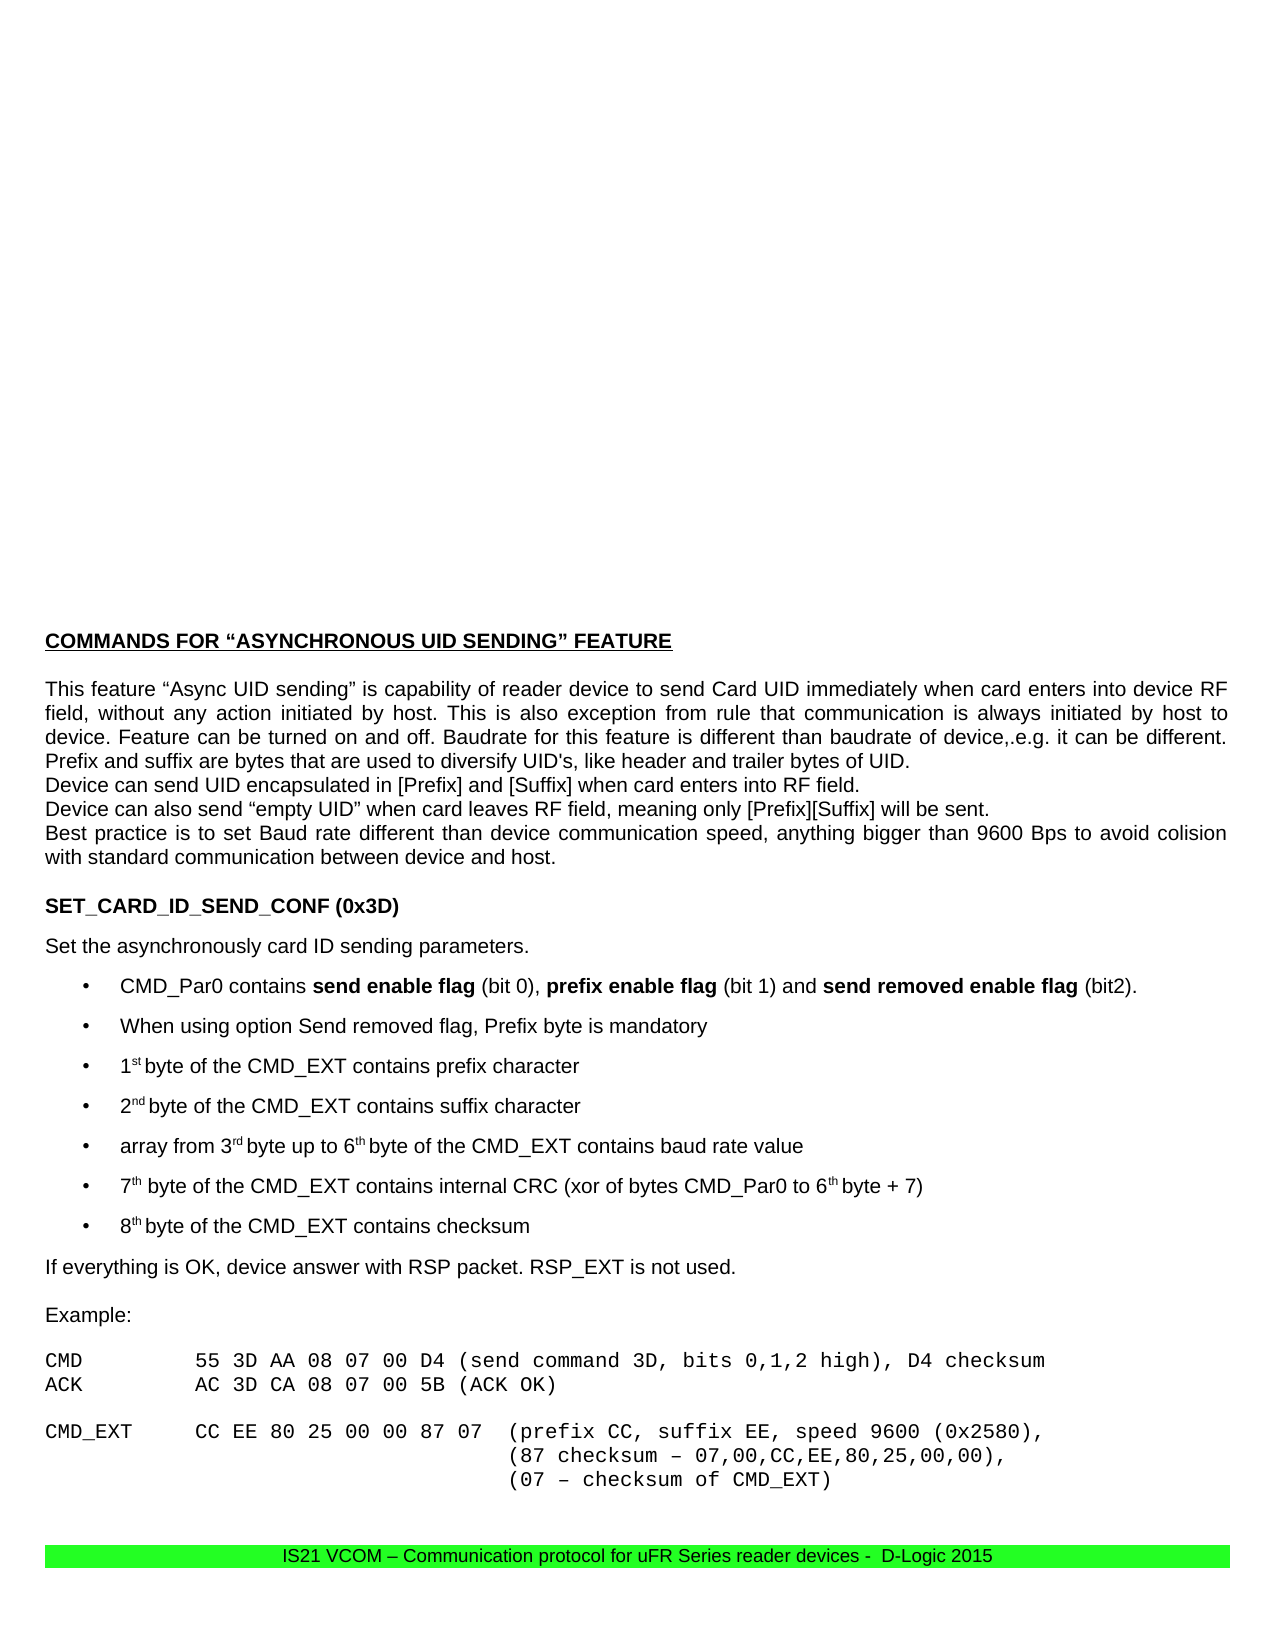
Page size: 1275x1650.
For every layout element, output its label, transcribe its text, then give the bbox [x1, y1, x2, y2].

text CMD 55 3D AA 08 07 00 D4 (send command 3D, bits 0,1,2 high), D4 checksum [45, 1350, 1230, 1374]
list 2nd byte of the CMD_EXT contains suffix character [82, 1094, 1230, 1118]
text If everything is OK, device answer with RSP packet. RSP_EXT is not used. [45, 1254, 1230, 1278]
text Device can send UID encapsulated in [Prefix] and [Suffix] when card enters into RF field. [45, 773, 1230, 797]
text Best practice is to set Baud rate different than device communication speed, anything bigger than 9600 Bps to avoid colision with standard communication between device and host. [45, 821, 1230, 869]
list 7th byte of the CMD_EXT contains internal CRC (xor of bytes CMD_Par0 to 6th byte + 7) [82, 1174, 1230, 1198]
subtitle SET_CARD_ID_SEND_CONF (0x3D) [45, 894, 1230, 918]
text (07 – checksum of CMD_EXT) [45, 1468, 1230, 1492]
text Set the asynchronously card ID sending parameters. [45, 934, 1230, 958]
text CMD_EXT CC EE 80 25 00 00 87 07 (prefix CC, suffix EE, speed 9600 (0x2580), [45, 1421, 1230, 1445]
text (87 checksum – 07,00,CC,EE,80,25,00,00), [45, 1445, 1230, 1468]
text Example: [45, 1302, 1230, 1326]
text ACK AC 3D CA 08 07 00 5B (ACK OK) [45, 1374, 1230, 1398]
text Device can also send “empty UID” when card leaves RF field, meaning only [Prefix][Suffix] will be sent. [45, 797, 1230, 821]
list When using option Send removed flag, Prefix byte is mandatory [82, 1014, 1230, 1038]
list 8th byte of the CMD_EXT contains checksum [82, 1214, 1230, 1238]
list 1st byte of the CMD_EXT contains prefix character [82, 1054, 1230, 1078]
list CMD_Par0 contains send enable flag (bit 0), prefix enable flag (bit 1) and send removed enable flag (bit2). [82, 974, 1230, 998]
text COMMANDS FOR “ASYNCHRONOUS UID SENDING” FEATURE [45, 629, 1230, 653]
list array from 3rd byte up to 6th byte of the CMD_EXT contains baud rate value [82, 1134, 1230, 1158]
text This feature “Async UID sending” is capability of reader device to send Card UID immediately when card enters into device RF field, without any action initiated by host. This is also exception from rule that communication is always initiated by host to device. Feature can be turned on and off. Baudrate for this feature is different than baudrate of device,.e.g. it can be different. Prefix and suffix are bytes that are used to diversify UID's, like header and trailer bytes of UID. [45, 677, 1230, 773]
